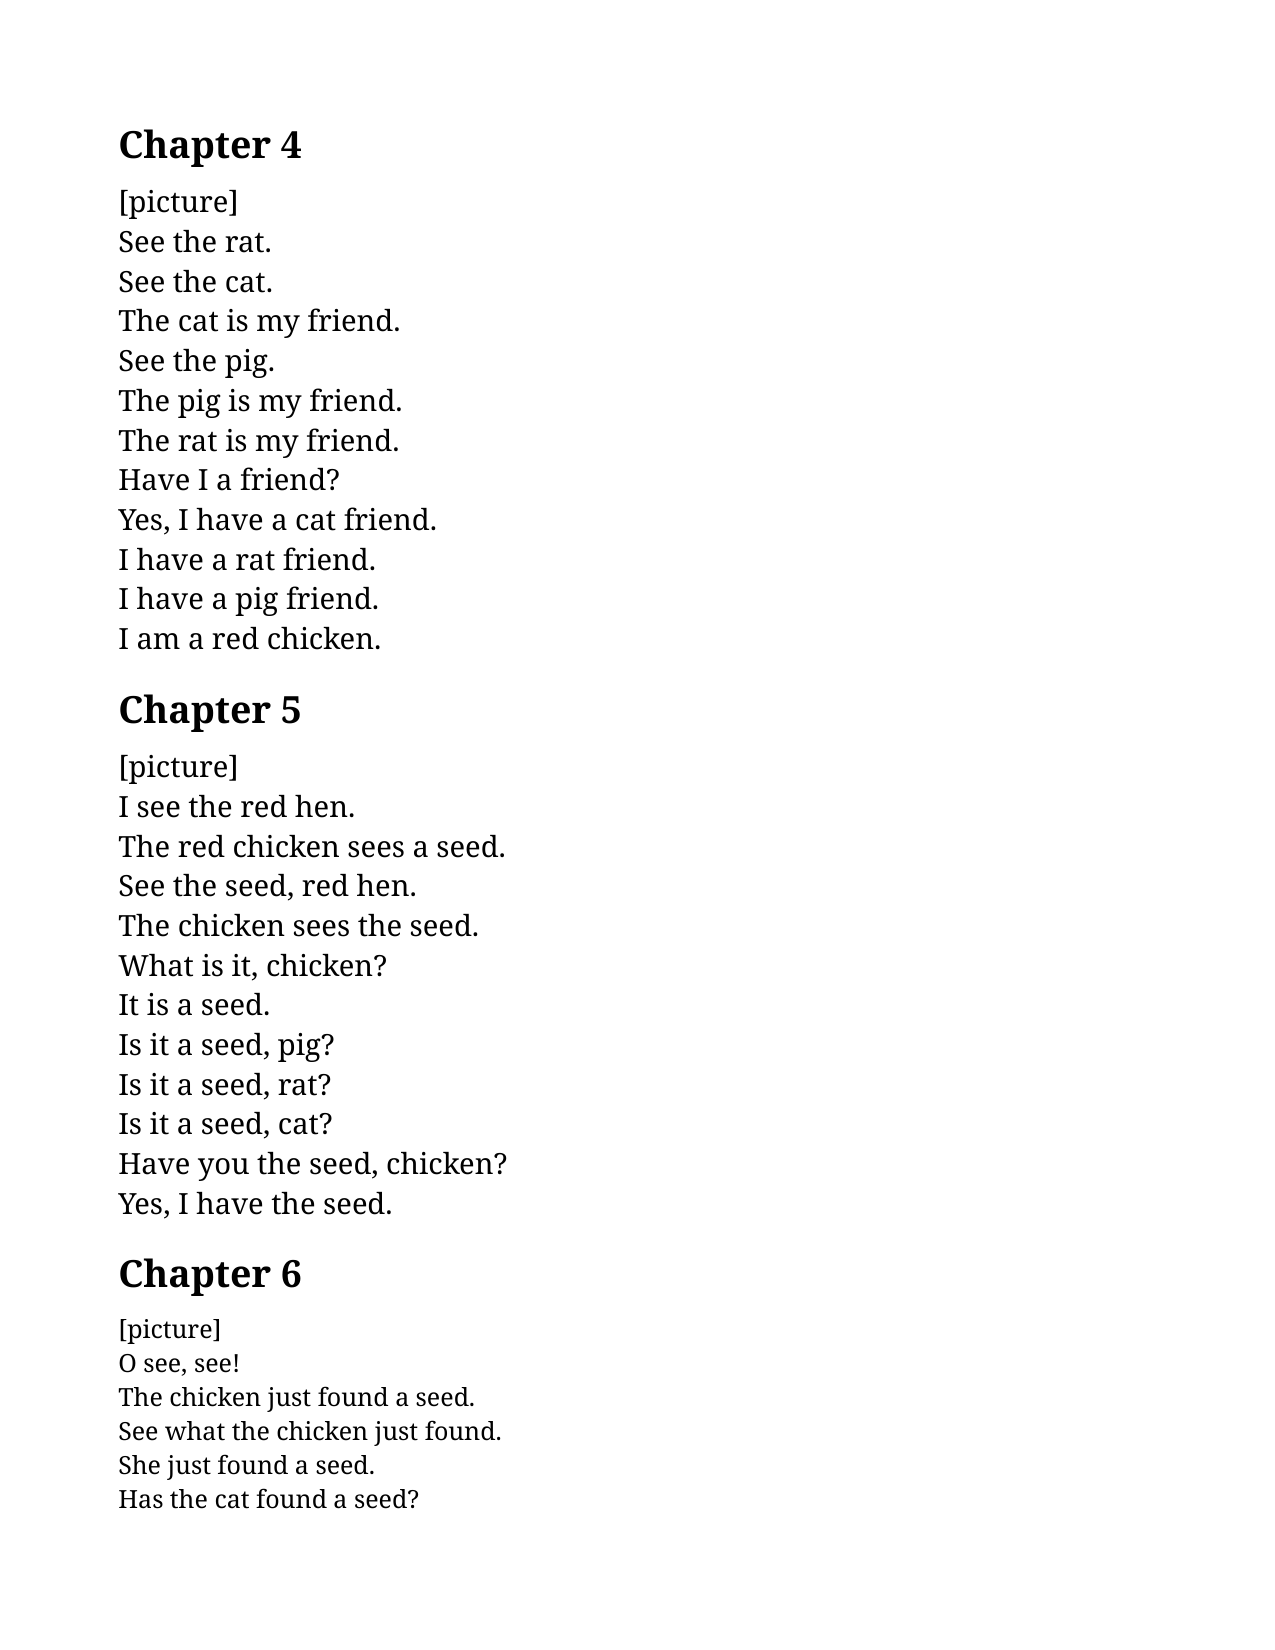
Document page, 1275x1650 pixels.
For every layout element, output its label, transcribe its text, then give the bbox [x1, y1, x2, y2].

text [picture] [118, 182, 1157, 221]
text I have a pig friend. [118, 578, 1157, 618]
text Is it a seed, cat? [118, 1104, 1157, 1143]
text She just found a seed. [118, 1447, 1157, 1482]
text The cat is my friend. [118, 301, 1157, 340]
text Yes, I have the seed. [118, 1183, 1157, 1223]
text I am a red chicken. [118, 618, 1157, 658]
text The chicken sees the seed. [118, 905, 1157, 945]
text Is it a seed, pig? [118, 1024, 1157, 1064]
text I see the red hen. [118, 786, 1157, 826]
text O see, see! [118, 1345, 1157, 1379]
text Has the cat found a seed? [118, 1482, 1157, 1516]
text Yes, I have a cat friend. [118, 499, 1157, 539]
text It is a seed. [118, 984, 1157, 1024]
text Have you the seed, chicken? [118, 1143, 1157, 1183]
text The pig is my friend. [118, 380, 1157, 420]
text See the rat. [118, 221, 1157, 261]
text The red chicken sees a seed. [118, 826, 1157, 866]
text See the seed, red hen. [118, 866, 1157, 905]
text What is it, chicken? [118, 945, 1157, 984]
text I have a rat friend. [118, 539, 1157, 578]
text See what the chicken just found. [118, 1413, 1157, 1447]
text See the cat. [118, 261, 1157, 301]
text Have I a friend? [118, 459, 1157, 499]
text The rat is my friend. [118, 420, 1157, 459]
text The chicken just found a seed. [118, 1379, 1157, 1413]
text [picture] [118, 1311, 1157, 1345]
text Is it a seed, rat? [118, 1064, 1157, 1104]
text See the pig. [118, 340, 1157, 380]
subtitle Chapter 5 [118, 683, 1157, 734]
subtitle Chapter 4 [118, 118, 1157, 169]
text [picture] [118, 746, 1157, 786]
subtitle Chapter 6 [118, 1248, 1157, 1299]
